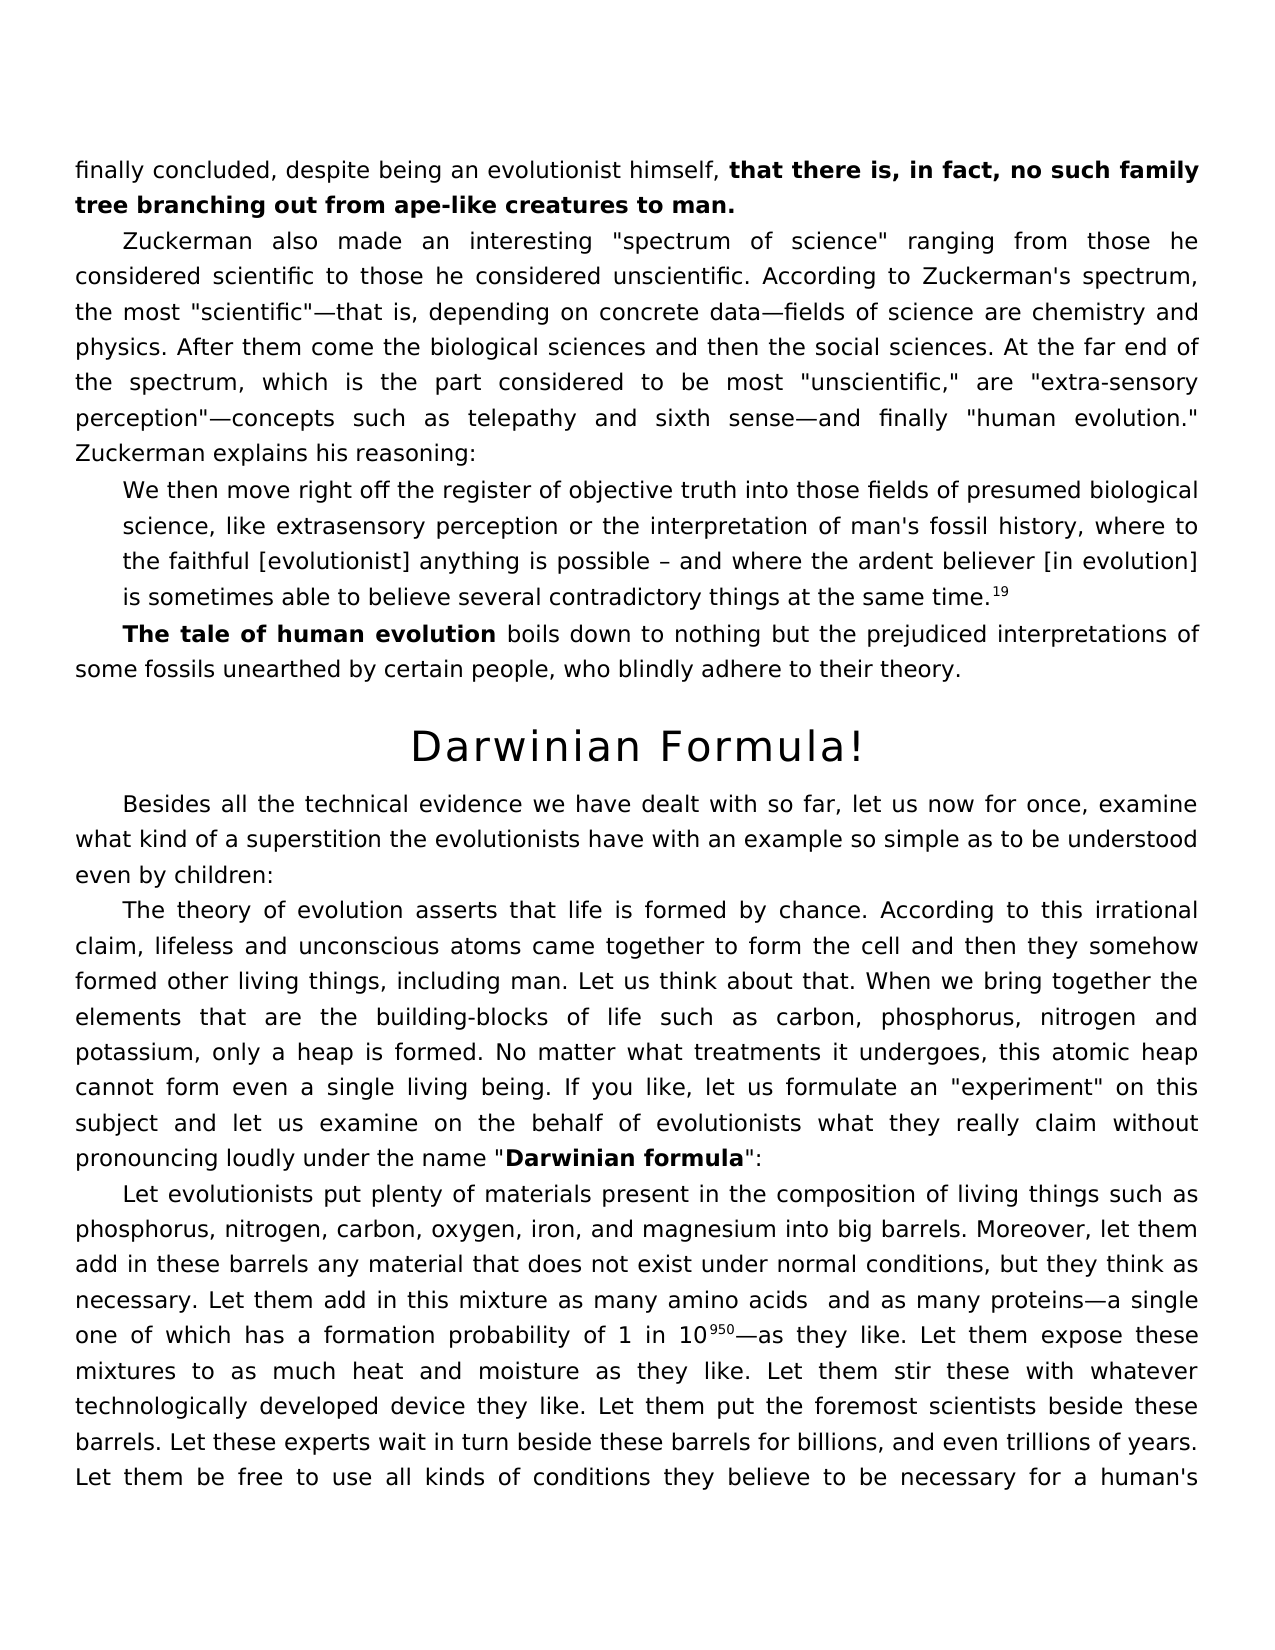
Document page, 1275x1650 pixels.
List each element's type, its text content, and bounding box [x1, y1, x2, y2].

text Besides all the technical evidence we have dealt with so far, let us now for once, examine what kind of a superstition the evolutionists have with an example so simple as to be understood even by children: [75, 784, 1200, 890]
text Let evolutionists put plenty of materials present in the composition of living things such as phosphorus, nitrogen, carbon, oxygen, iron, and magnesium into big barrels. Moreover, let them add in these barrels any material that does not exist under normal conditions, but they think as necessary. Let them add in this mixture as many amino acids and as many proteins—a single one of which has a formation probability of 1 in 10950—as they like. Let them expose these mixtures to as much heat and moisture as they like. Let them stir these with whatever technologically developed device they like. Let them put the foremost scientists beside these barrels. Let these experts wait in turn beside these barrels for billions, and even trillions of years. Let them be free to use all kinds of conditions they believe to be necessary for a human's [75, 1174, 1200, 1492]
text Darwinian Formula! [75, 720, 1200, 772]
text Zuckerman also made an interesting "spectrum of science" ranging from those he considered scientific to those he considered unscientific. According to Zuckerman's spectrum, the most "scientific"—that is, depending on concrete data—fields of science are chemistry and physics. After them come the biological sciences and then the social sciences. At the far end of the spectrum, which is the part considered to be most "unscientific," are "extra-sensory perception"—concepts such as telepathy and sixth sense—and finally "human evolution." Zuckerman explains his reasoning: [75, 221, 1200, 469]
text We then move right off the register of objective truth into those fields of presumed biological science, like extrasensory perception or the interpretation of man's fossil history, where to the faithful [evolutionist] anything is possible – and where the ardent believer [in evolution] is sometimes able to believe several contradictory things at the same time.19 [122, 471, 1200, 612]
text finally concluded, despite being an evolutionist himself, that there is, in fact, no such family tree branching out from ape-like creatures to man. [75, 150, 1200, 221]
text The tale of human evolution boils down to nothing but the prejudiced interpretations of some fossils unearthed by certain people, who blindly adhere to their theory. [75, 614, 1200, 685]
text The theory of evolution asserts that life is formed by chance. According to this irrational claim, lifeless and unconscious atoms came together to form the cell and then they somehow formed other living things, including man. Let us think about that. When we bring together the elements that are the building-blocks of life such as carbon, phosphorus, nitrogen and potassium, only a heap is formed. No matter what treatments it undergoes, this atomic heap cannot form even a single living being. If you like, let us formulate an "experiment" on this subject and let us examine on the behalf of evolutionists what they really claim without pronouncing loudly under the name "Darwinian formula": [75, 890, 1200, 1174]
